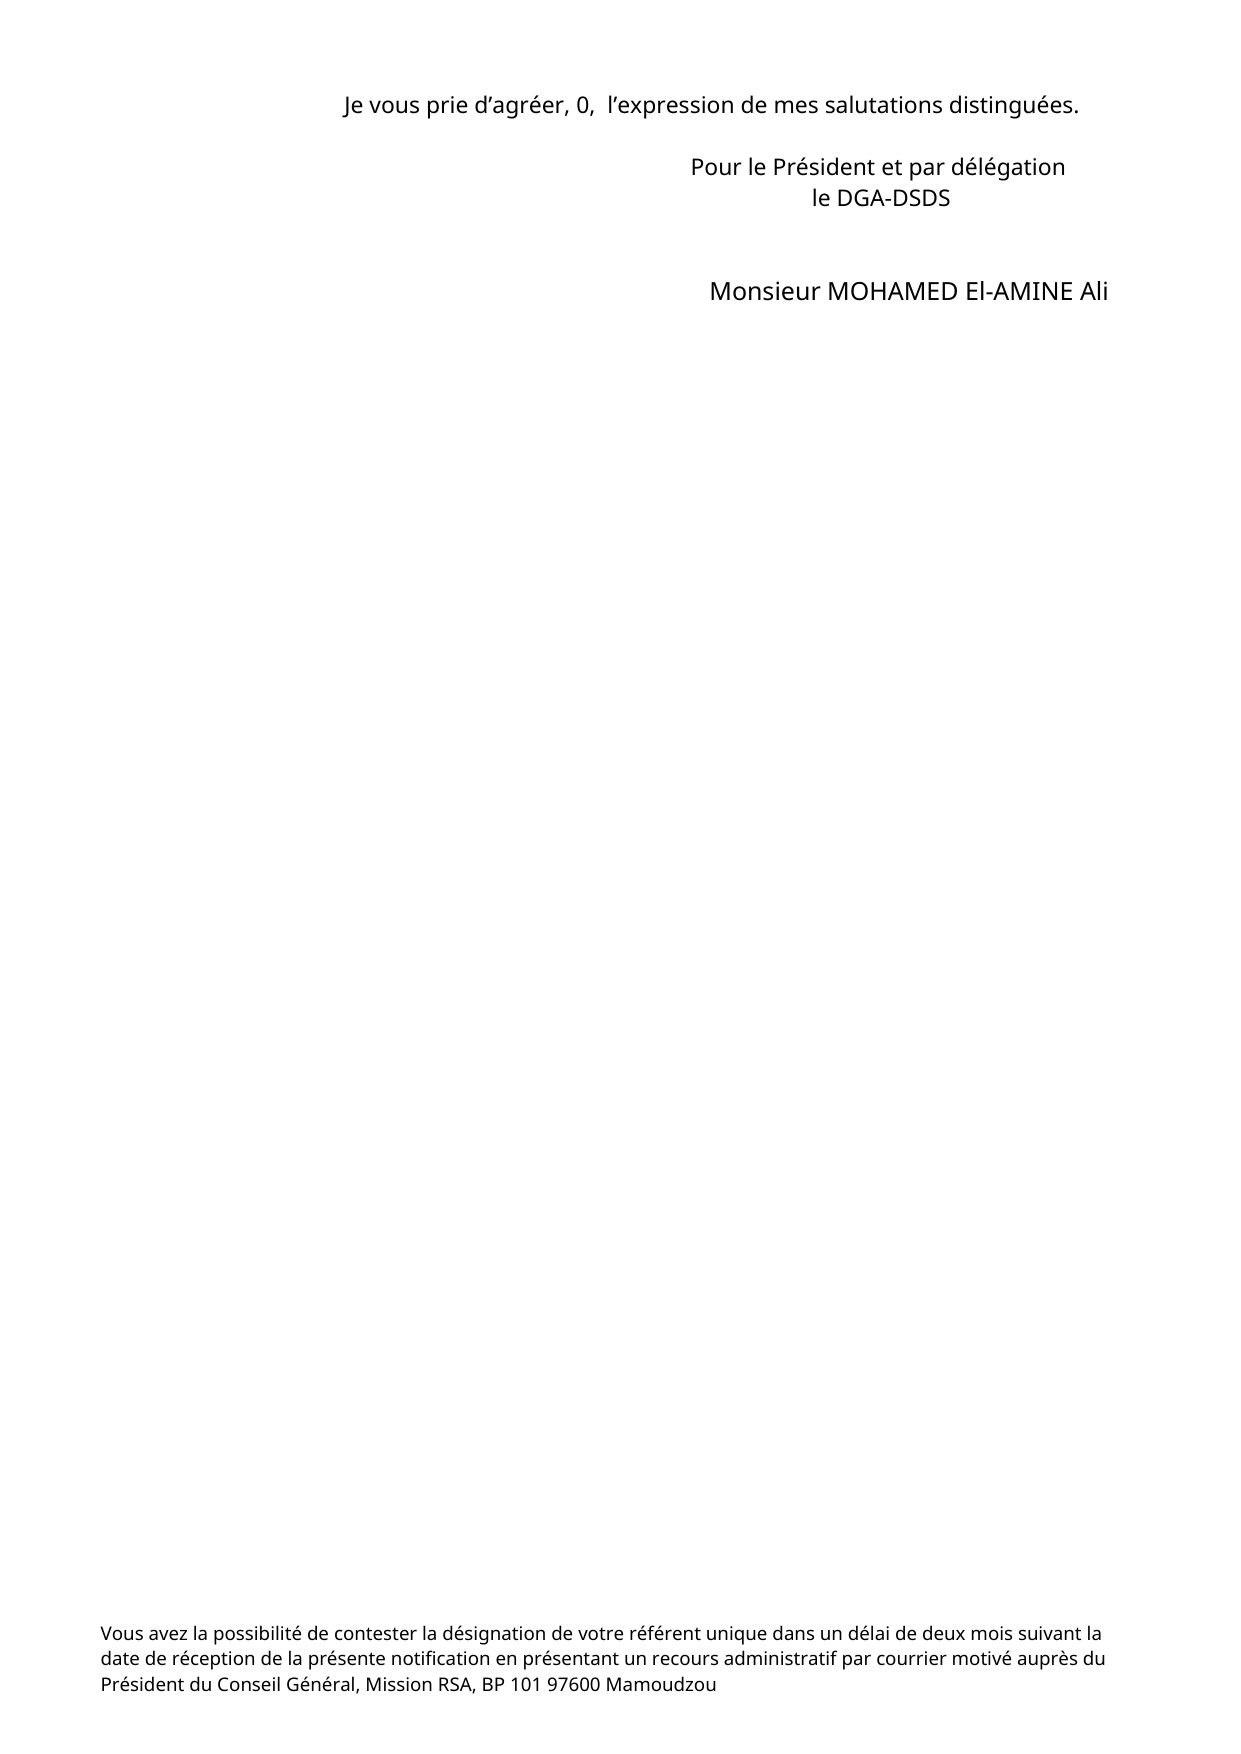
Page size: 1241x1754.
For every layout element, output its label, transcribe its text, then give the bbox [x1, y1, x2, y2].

text Je vous prie d’agréer, 0, l’expression de mes salutations distinguées. [344, 89, 1140, 120]
text Monsieur MOHAMED El-AMINE Ali [100, 274, 1140, 308]
text Pour le Président et par délégation [344, 151, 1140, 182]
text le DGA-DSDS [100, 182, 1140, 214]
